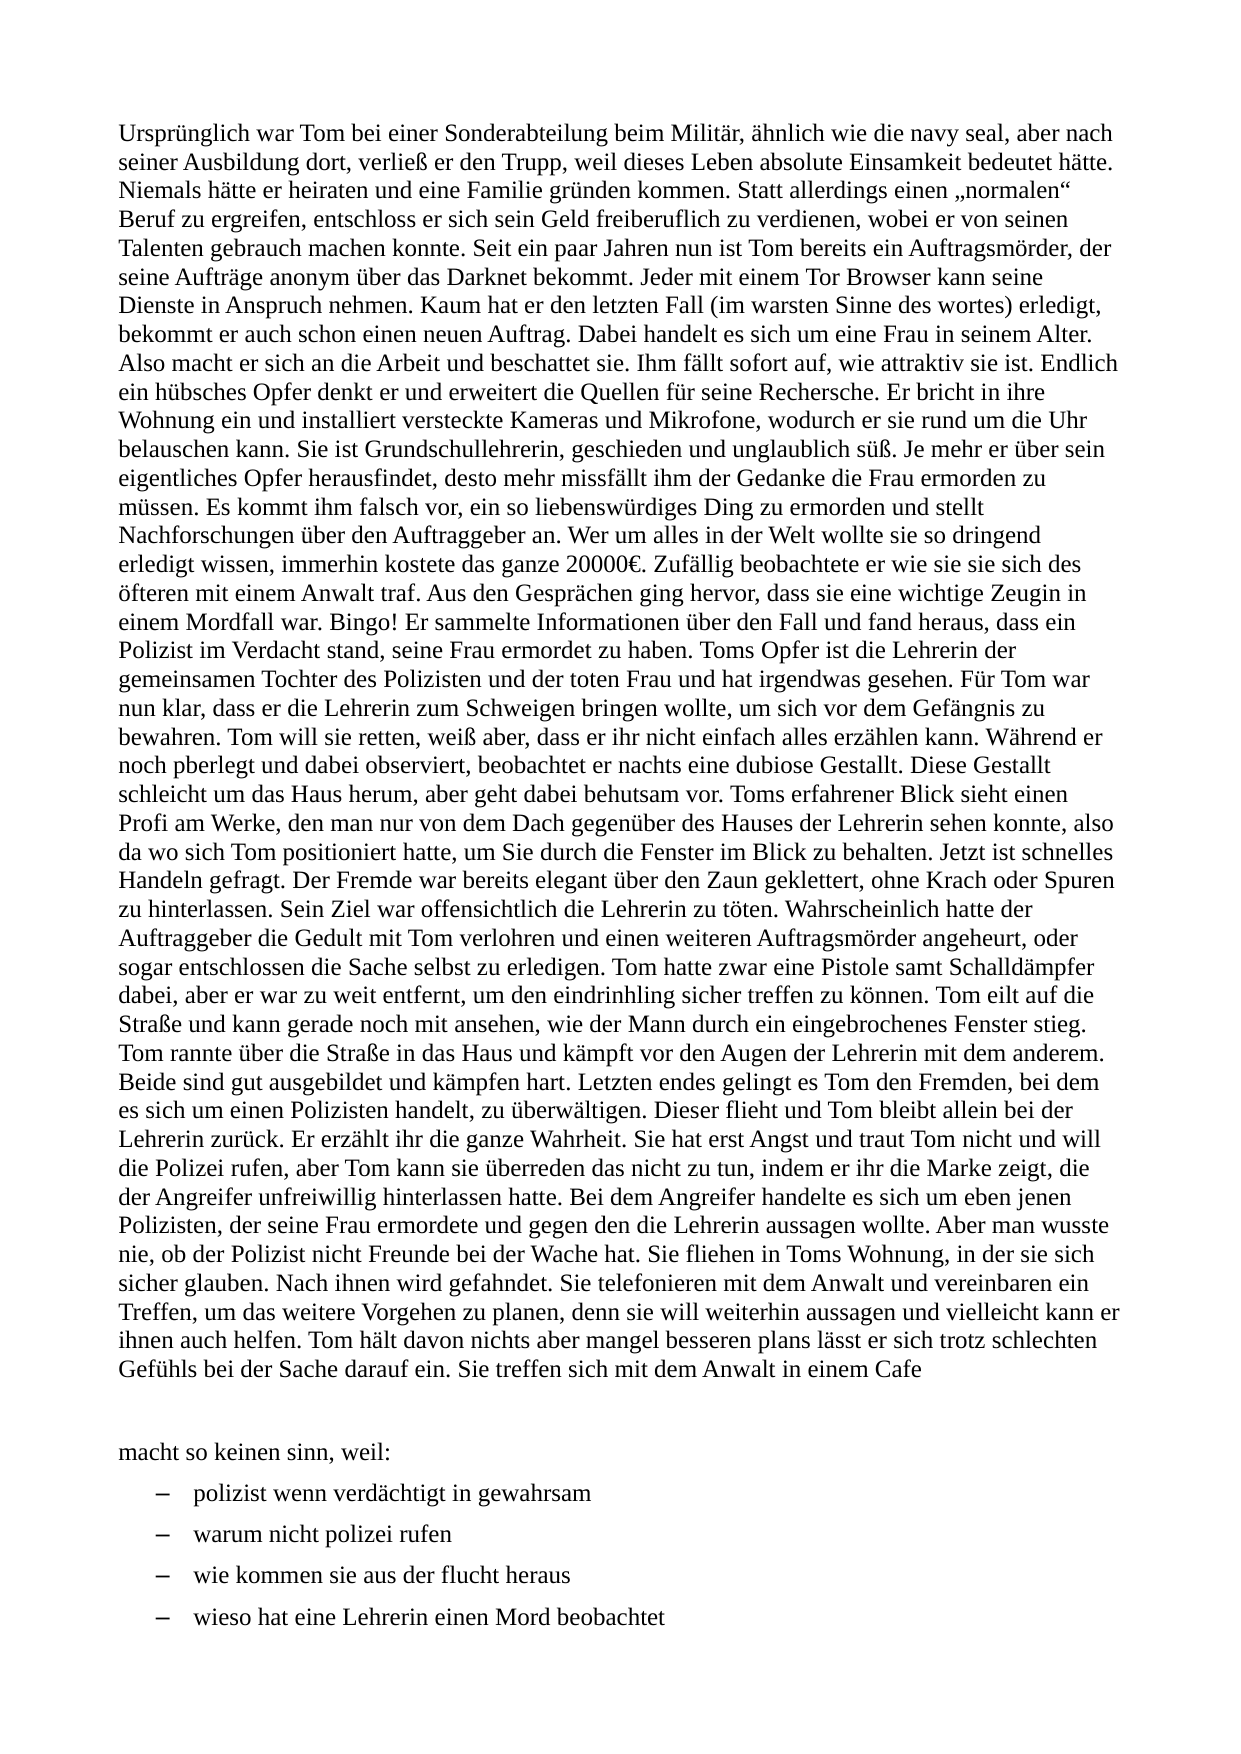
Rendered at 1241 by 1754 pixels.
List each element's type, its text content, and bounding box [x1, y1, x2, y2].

list wieso hat eine Lehrerin einen Mord beobachtet [156, 1602, 1122, 1631]
text macht so keinen sinn, weil: [118, 1437, 1122, 1466]
text Ursprünglich war Tom bei einer Sonderabteilung beim Militär, ähnlich wie die navy seal, aber nach seiner Ausbildung dort, verließ er den Trupp, weil dieses Leben absolute Einsamkeit bedeutet hätte. Niemals hätte er heiraten und eine Familie gründen kommen. Statt allerdings einen „normalen“ Beruf zu ergreifen, entschloss er sich sein Geld freiberuflich zu verdienen, wobei er von seinen Talenten gebrauch machen konnte. Seit ein paar Jahren nun ist Tom bereits ein Auftragsmörder, der seine Aufträge anonym über das Darknet bekommt. Jeder mit einem Tor Browser kann seine Dienste in Anspruch nehmen. Kaum hat er den letzten Fall (im warsten Sinne des wortes) erledigt, bekommt er auch schon einen neuen Auftrag. Dabei handelt es sich um eine Frau in seinem Alter. Also macht er sich an die Arbeit und beschattet sie. Ihm fällt sofort auf, wie attraktiv sie ist. Endlich ein hübsches Opfer denkt er und erweitert die Quellen für seine Rechersche. Er bricht in ihre Wohnung ein und installiert versteckte Kameras und Mikrofone, wodurch er sie rund um die Uhr belauschen kann. Sie ist Grundschullehrerin, geschieden und unglaublich süß. Je mehr er über sein eigentliches Opfer herausfindet, desto mehr missfällt ihm der Gedanke die Frau ermorden zu müssen. Es kommt ihm falsch vor, ein so liebenswürdiges Ding zu ermorden und stellt Nachforschungen über den Auftraggeber an. Wer um alles in der Welt wollte sie so dringend erledigt wissen, immerhin kostete das ganze 20000€. Zufällig beobachtete er wie sie sie sich des öfteren mit einem Anwalt traf. Aus den Gesprächen ging hervor, dass sie eine wichtige Zeugin in einem Mordfall war. Bingo! Er sammelte Informationen über den Fall und fand heraus, dass ein Polizist im Verdacht stand, seine Frau ermordet zu haben. Toms Opfer ist die Lehrerin der gemeinsamen Tochter des Polizisten und der toten Frau und hat irgendwas gesehen. Für Tom war nun klar, dass er die Lehrerin zum Schweigen bringen wollte, um sich vor dem Gefängnis zu bewahren. Tom will sie retten, weiß aber, dass er ihr nicht einfach alles erzählen kann. Während er noch pberlegt und dabei observiert, beobachtet er nachts eine dubiose Gestallt. Diese Gestallt schleicht um das Haus herum, aber geht dabei behutsam vor. Toms erfahrener Blick sieht einen Profi am Werke, den man nur von dem Dach gegenüber des Hauses der Lehrerin sehen konnte, also da wo sich Tom positioniert hatte, um Sie durch die Fenster im Blick zu behalten. Jetzt ist schnelles Handeln gefragt. Der Fremde war bereits elegant über den Zaun geklettert, ohne Krach oder Spuren zu hinterlassen. Sein Ziel war offensichtlich die Lehrerin zu töten. Wahrscheinlich hatte der Auftraggeber die Gedult mit Tom verlohren und einen weiteren Auftragsmörder angeheurt, oder sogar entschlossen die Sache selbst zu erledigen. Tom hatte zwar eine Pistole samt Schalldämpfer dabei, aber er war zu weit entfernt, um den eindrinhling sicher treffen zu können. Tom eilt auf die Straße und kann gerade noch mit ansehen, wie der Mann durch ein eingebrochenes Fenster stieg. Tom rannte über die Straße in das Haus und kämpft vor den Augen der Lehrerin mit dem anderem. Beide sind gut ausgebildet und kämpfen hart. Letzten endes gelingt es Tom den Fremden, bei dem es sich um einen Polizisten handelt, zu überwältigen. Dieser flieht und Tom bleibt allein bei der Lehrerin zurück. Er erzählt ihr die ganze Wahrheit. Sie hat erst Angst und traut Tom nicht und will die Polizei rufen, aber Tom kann sie überreden das nicht zu tun, indem er ihr die Marke zeigt, die der Angreifer unfreiwillig hinterlassen hatte. Bei dem Angreifer handelte es sich um eben jenen Polizisten, der seine Frau ermordete und gegen den die Lehrerin aussagen wollte. Aber man wusste nie, ob der Polizist nicht Freunde bei der Wache hat. Sie fliehen in Toms Wohnung, in der sie sich sicher glauben. Nach ihnen wird gefahndet. Sie telefonieren mit dem Anwalt und vereinbaren ein Treffen, um das weitere Vorgehen zu planen, denn sie will weiterhin aussagen und vielleicht kann er ihnen auch helfen. Tom hält davon nichts aber mangel besseren plans lässt er sich trotz schlechten Gefühls bei der Sache darauf ein. Sie treffen sich mit dem Anwalt in einem Cafe [118, 118, 1122, 1383]
list warum nicht polizei rufen [156, 1519, 1122, 1548]
list polizist wenn verdächtigt in gewahrsam [156, 1478, 1122, 1507]
list wie kommen sie aus der flucht heraus [156, 1561, 1122, 1589]
